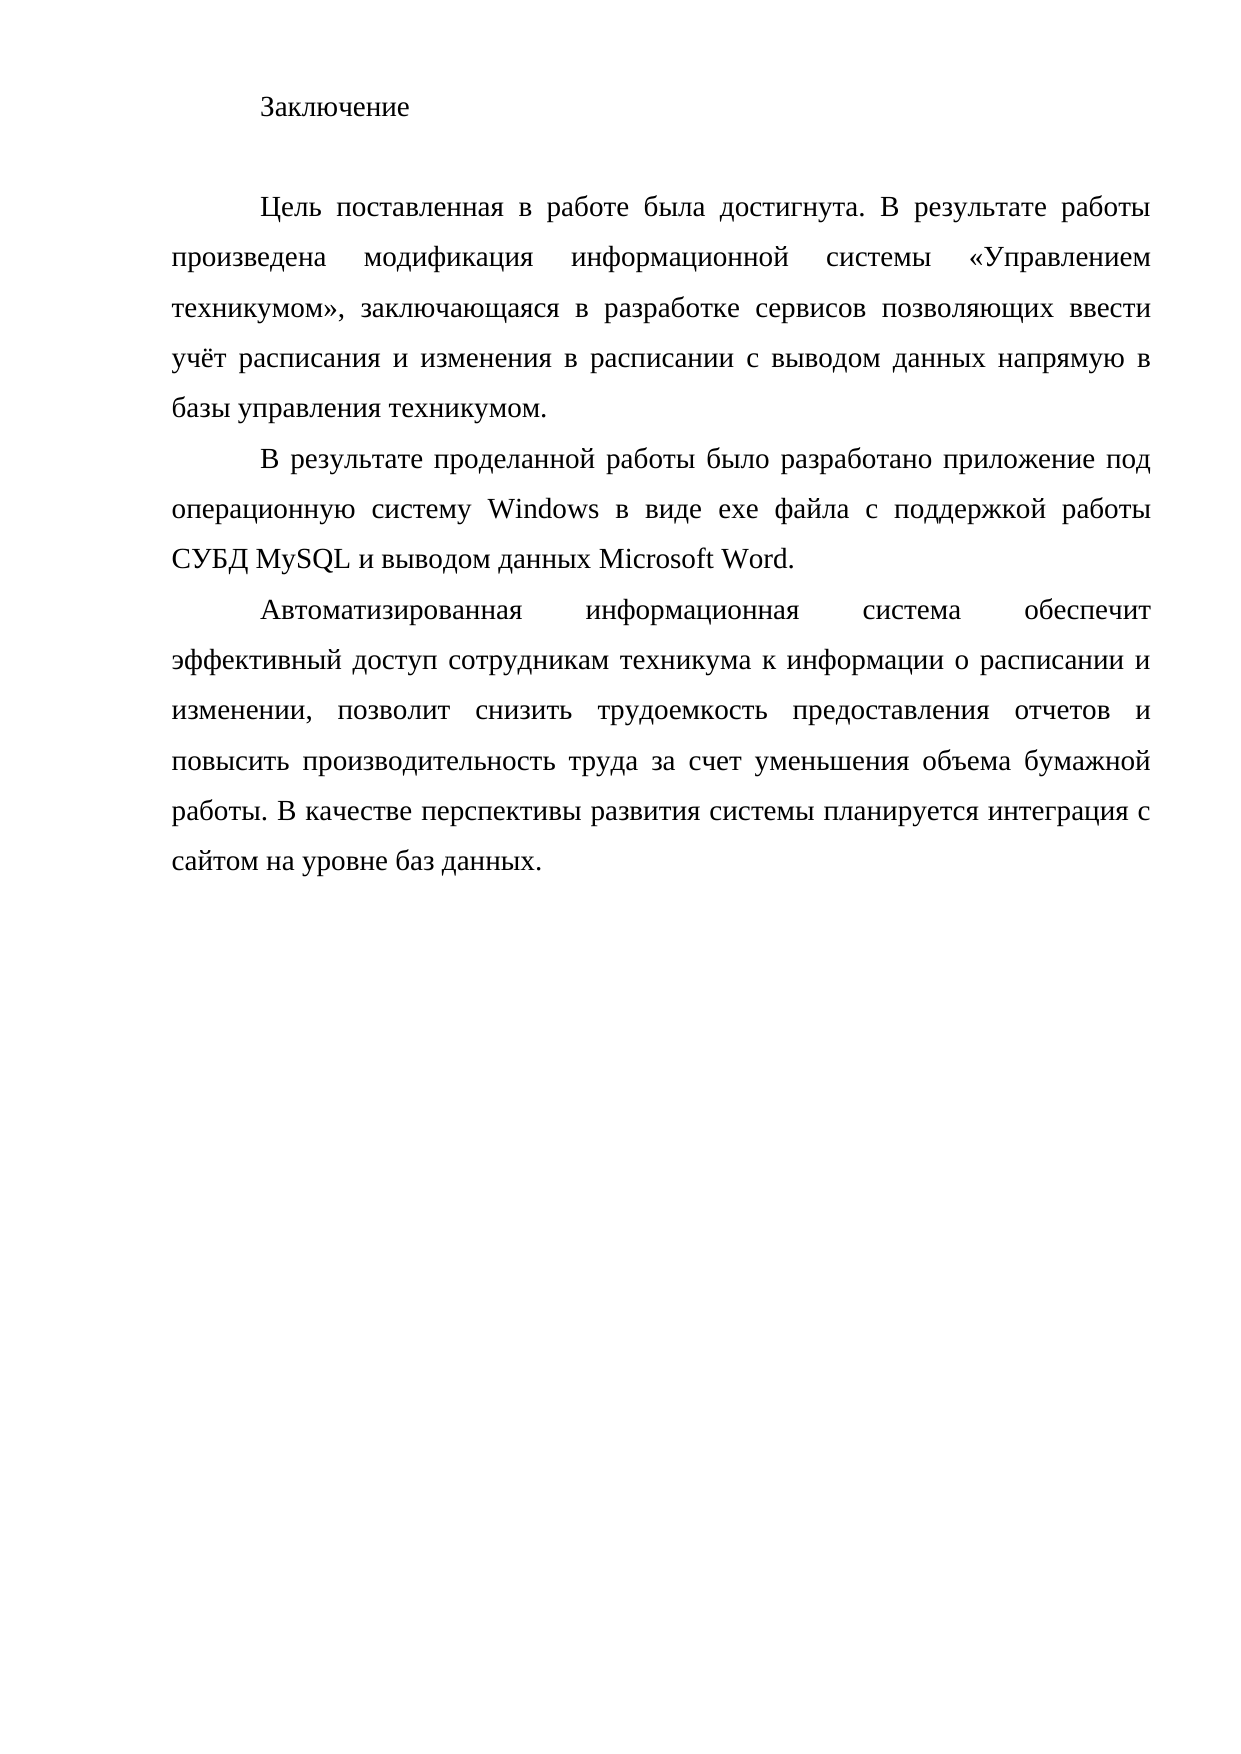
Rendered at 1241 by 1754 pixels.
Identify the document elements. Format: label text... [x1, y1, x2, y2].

text Цель поставленная в работе была достигнута. В результате работы произведена модификация информационной системы «Управлением техникумом», заключающаяся в разработке сервисов позволяющих ввести учёт расписания и изменения в расписании с выводом данных напрямую в базы управления техникумом. [171, 189, 1152, 424]
text Заключение [171, 89, 1152, 122]
text В результате проделанной работы было разработано приложение под операционную систему Windows в виде exe файла с поддержкой работы СУБД MySQL и выводом данных Microsoft Word. [171, 441, 1152, 575]
text Автоматизированная информационная система обеспечит эффективный доступ сотрудникам техникума к информации о расписании и изменении, позволит снизить трудоемкость предоставления отчетов и повысить производительность труда за счет уменьшения объема бумажной работы. В качестве перспективы развития системы планируется интеграция с сайтом на уровне баз данных. [171, 592, 1152, 877]
